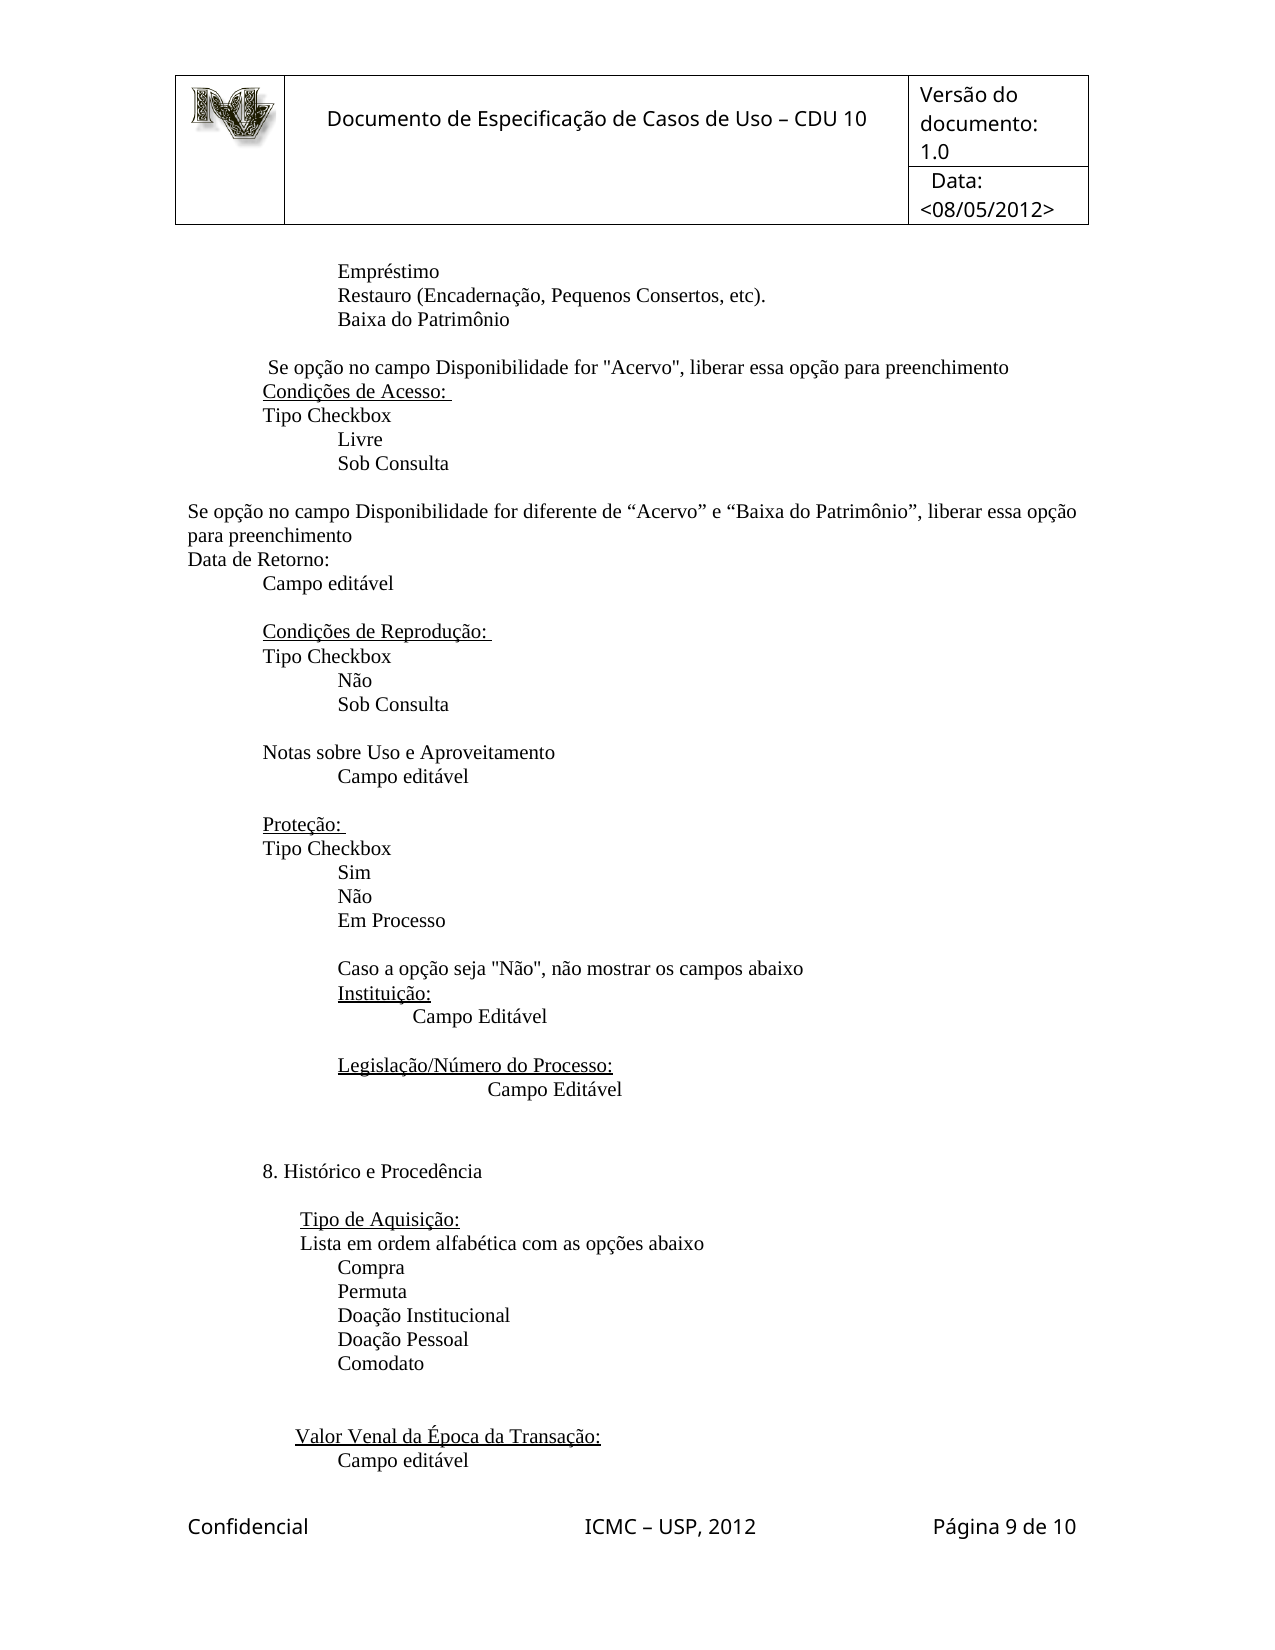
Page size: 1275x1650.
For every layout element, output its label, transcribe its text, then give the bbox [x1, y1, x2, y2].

list 8. Histórico e Procedência [225, 1159, 1087, 1183]
text Proteção: [187, 812, 1087, 836]
text Baixa do Patrimônio [187, 307, 1087, 331]
text Campo Editável [187, 1004, 1087, 1028]
text Data de Retorno: [187, 547, 1087, 571]
text Não [187, 884, 1087, 908]
text Doação Institucional [187, 1303, 1087, 1327]
picture [186, 76, 277, 151]
text Em Processo [187, 908, 1087, 932]
text Permuta [187, 1279, 1087, 1303]
text Notas sobre Uso e Aproveitamento [187, 740, 1087, 764]
text Sob Consulta [187, 692, 1087, 716]
list Valor Venal da Época da Transação: [295, 1423, 1087, 1448]
text Campo editável [187, 764, 1087, 788]
text Instituição: [187, 980, 1087, 1004]
text Empréstimo [187, 258, 1087, 283]
text Tipo Checkbox [187, 643, 1087, 668]
text Comodato [187, 1351, 1087, 1375]
text Não [187, 668, 1087, 692]
text Legislação/Número do Processo: [187, 1053, 1087, 1077]
list Compra [300, 1255, 1087, 1279]
text Livre [187, 427, 1087, 451]
list Campo editável [295, 1448, 1087, 1472]
text Se opção no campo Disponibilidade for diferente de “Acervo” e “Baixa do Patrimônio”, liberar essa opção para preenchimento [187, 499, 1087, 547]
text Restauro (Encadernação, Pequenos Consertos, etc). [187, 283, 1087, 307]
text Tipo Checkbox [187, 836, 1087, 860]
text Condições de Reprodução: [187, 619, 1087, 643]
text Campo editável [187, 571, 1087, 595]
text Campo Editável [187, 1077, 1087, 1101]
text Sim [187, 860, 1087, 884]
list Lista em ordem alfabética com as opções abaixo [262, 1231, 1087, 1255]
text Se opção no campo Disponibilidade for ''Acervo'', liberar essa opção para preenchimento [187, 355, 1087, 379]
list Tipo de Aquisição: [262, 1207, 1087, 1231]
text Tipo Checkbox [187, 403, 1087, 427]
text Doação Pessoal [187, 1327, 1087, 1351]
text Caso a opção seja ''Não'', não mostrar os campos abaixo [187, 956, 1087, 980]
text Condições de Acesso: [187, 379, 1087, 403]
text Sob Consulta [187, 451, 1087, 475]
